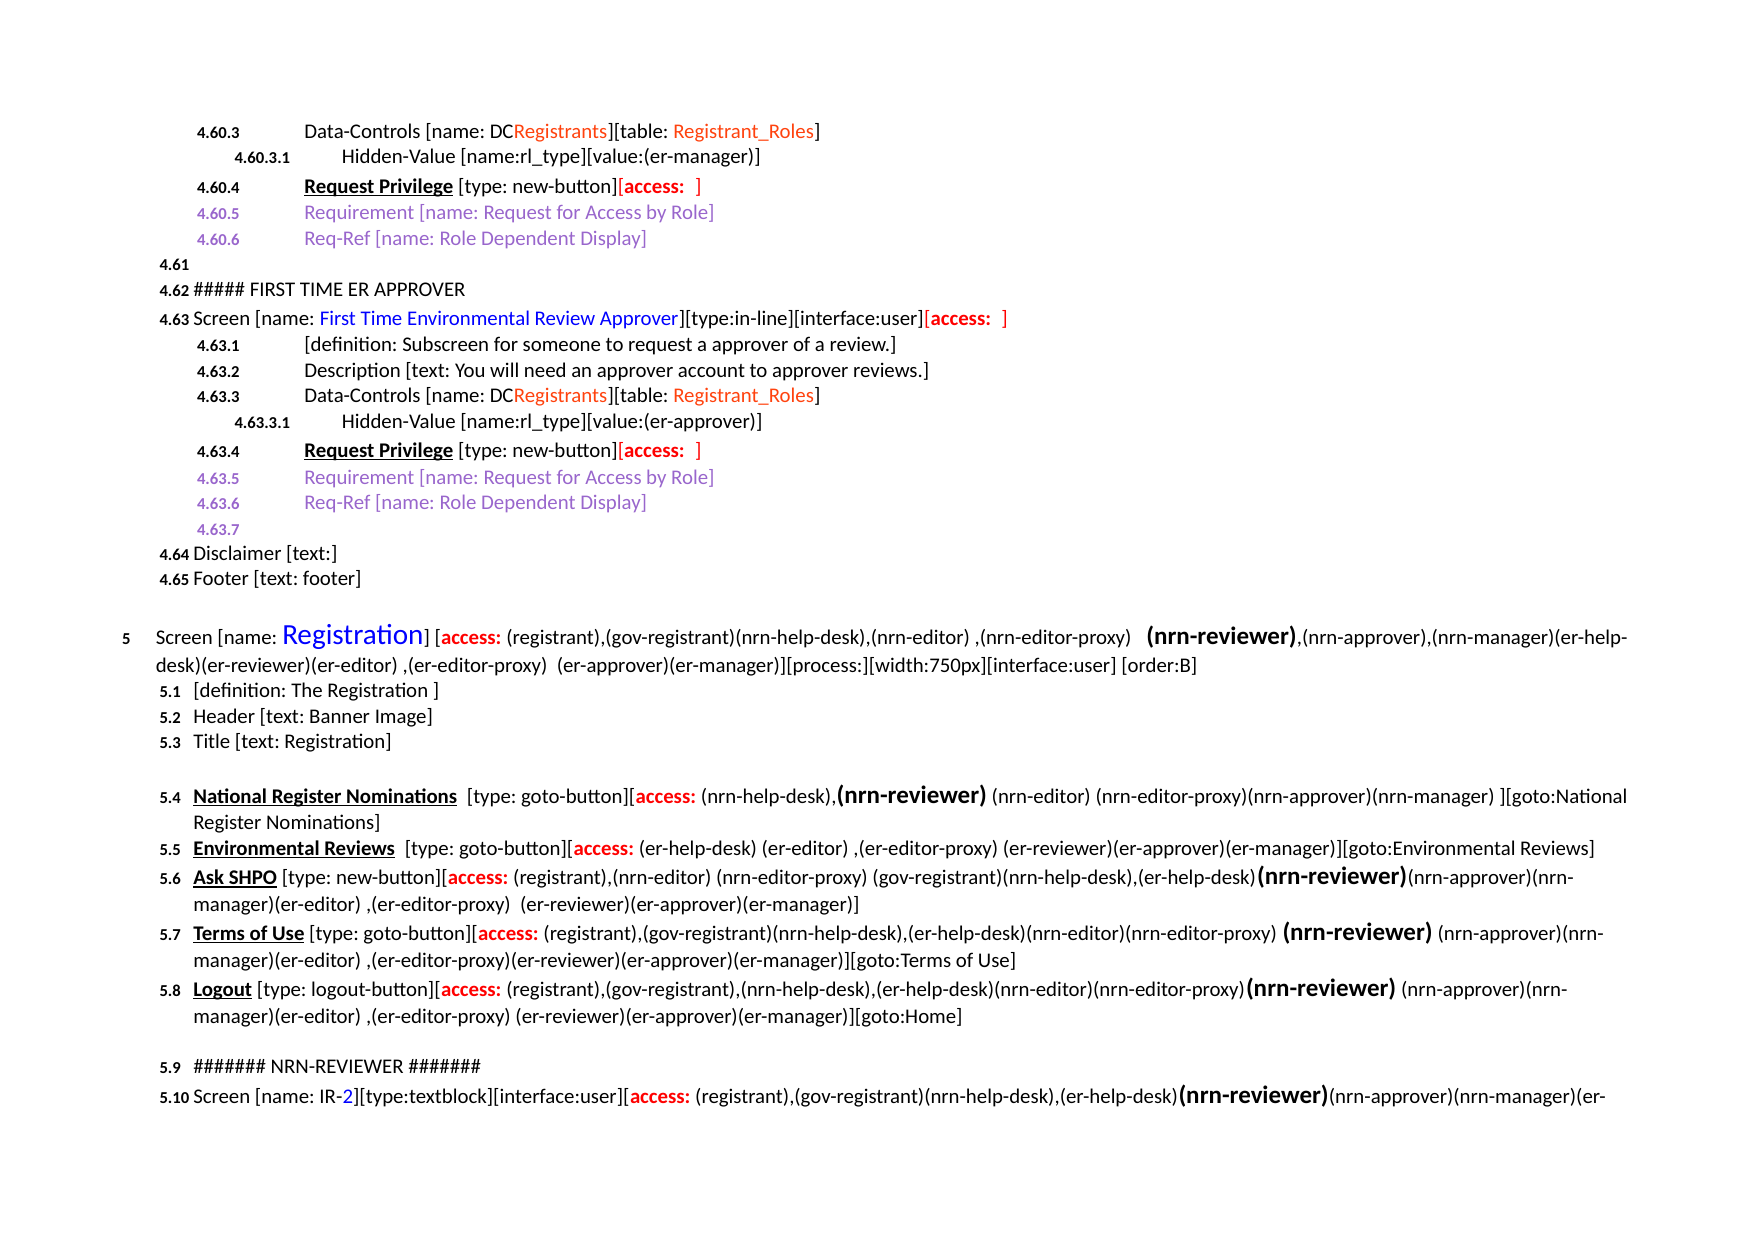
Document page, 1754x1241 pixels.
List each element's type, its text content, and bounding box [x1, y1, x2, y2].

list Data-Controls [name: DCRegistrants][table: Registrant_Roles] [193, 118, 1636, 143]
list Screen [name: First Time Environmental Review Approver][type:in-line][interface:user][access: ] [156, 301, 1636, 332]
list Hidden-Value [name:rl_type][value:(er-approver)] [231, 408, 1636, 433]
list Screen [name: Registration] [access: (registrant),(gov-registrant)(nrn-help-desk),(nrn-editor) ,(nrn-editor-proxy) (nrn-reviewer),(nrn-approver),(nrn-manager)(er-help-desk)(er-reviewer)(er-editor) ,(er-editor-proxy) (er-approver)(er-manager)][process:][width:750px][interface:user] [order:B] [118, 616, 1636, 677]
list National Register Nominations [type: goto-button][access: (nrn-help-desk),(nrn-reviewer) (nrn-editor) (nrn-editor-proxy)(nrn-approver)(nrn-manager) ][goto:National Register Nominations] [156, 779, 1636, 835]
list Req-Ref [name: Role Dependent Display] [193, 225, 1636, 250]
list Disclaimer [text:] [156, 540, 1636, 566]
list Footer [text: footer] [156, 566, 1636, 591]
list Environmental Reviews [type: goto-button][access: (er-help-desk) (er-editor) ,(er-editor-proxy) (er-reviewer)(er-approver)(er-manager)][goto:Environmental Reviews] [156, 835, 1636, 860]
list Logout [type: logout-button][access: (registrant),(gov-registrant),(nrn-help-desk),(er-help-desk)(nrn-editor)(nrn-editor-proxy)(nrn-reviewer) (nrn-approver)(nrn-manager)(er-editor) ,(er-editor-proxy) (er-reviewer)(er-approver)(er-manager)][goto:Home] [156, 972, 1636, 1028]
list ##### FIRST TIME ER APPROVER [156, 276, 1636, 301]
list Request Privilege [type: new-button][access: ] [193, 169, 1636, 199]
list ####### NRN-REVIEWER ####### [156, 1054, 1636, 1079]
list [definition: The Registration ] [156, 677, 1636, 703]
list Requirement [name: Request for Access by Role] [193, 199, 1636, 225]
list [definition: Subscreen for someone to request a approver of a review.] [193, 332, 1636, 357]
list Req-Ref [name: Role Dependent Display] [193, 489, 1636, 515]
list Header [text: Banner Image] [156, 703, 1636, 728]
list Requirement [name: Request for Access by Role] [193, 464, 1636, 489]
list Terms of Use [type: goto-button][access: (registrant),(gov-registrant)(nrn-help-desk),(er-help-desk)(nrn-editor)(nrn-editor-proxy) (nrn-reviewer) (nrn-approver)(nrn-manager)(er-editor) ,(er-editor-proxy)(er-reviewer)(er-approver)(er-manager)][goto:Terms of Use] [156, 916, 1636, 972]
list Title [text: Registration] [156, 728, 1636, 754]
list Hidden-Value [name:rl_type][value:(er-manager)] [231, 143, 1636, 169]
list Description [text: You will need an approver account to approver reviews.] [193, 357, 1636, 382]
list Screen [name: IR-2][type:textblock][interface:user][access: (registrant),(gov-registrant)(nrn-help-desk),(er-help-desk)(nrn-reviewer)(nrn-approver)(nrn-manager)(er- [156, 1079, 1636, 1109]
list Ask SHPO [type: new-button][access: (registrant),(nrn-editor) (nrn-editor-proxy) (gov-registrant)(nrn-help-desk),(er-help-desk)(nrn-reviewer)(nrn-approver)(nrn-manager)(er-editor) ,(er-editor-proxy) (er-reviewer)(er-approver)(er-manager)] [156, 860, 1636, 916]
list Data-Controls [name: DCRegistrants][table: Registrant_Roles] [193, 382, 1636, 408]
list Request Privilege [type: new-button][access: ] [193, 433, 1636, 464]
